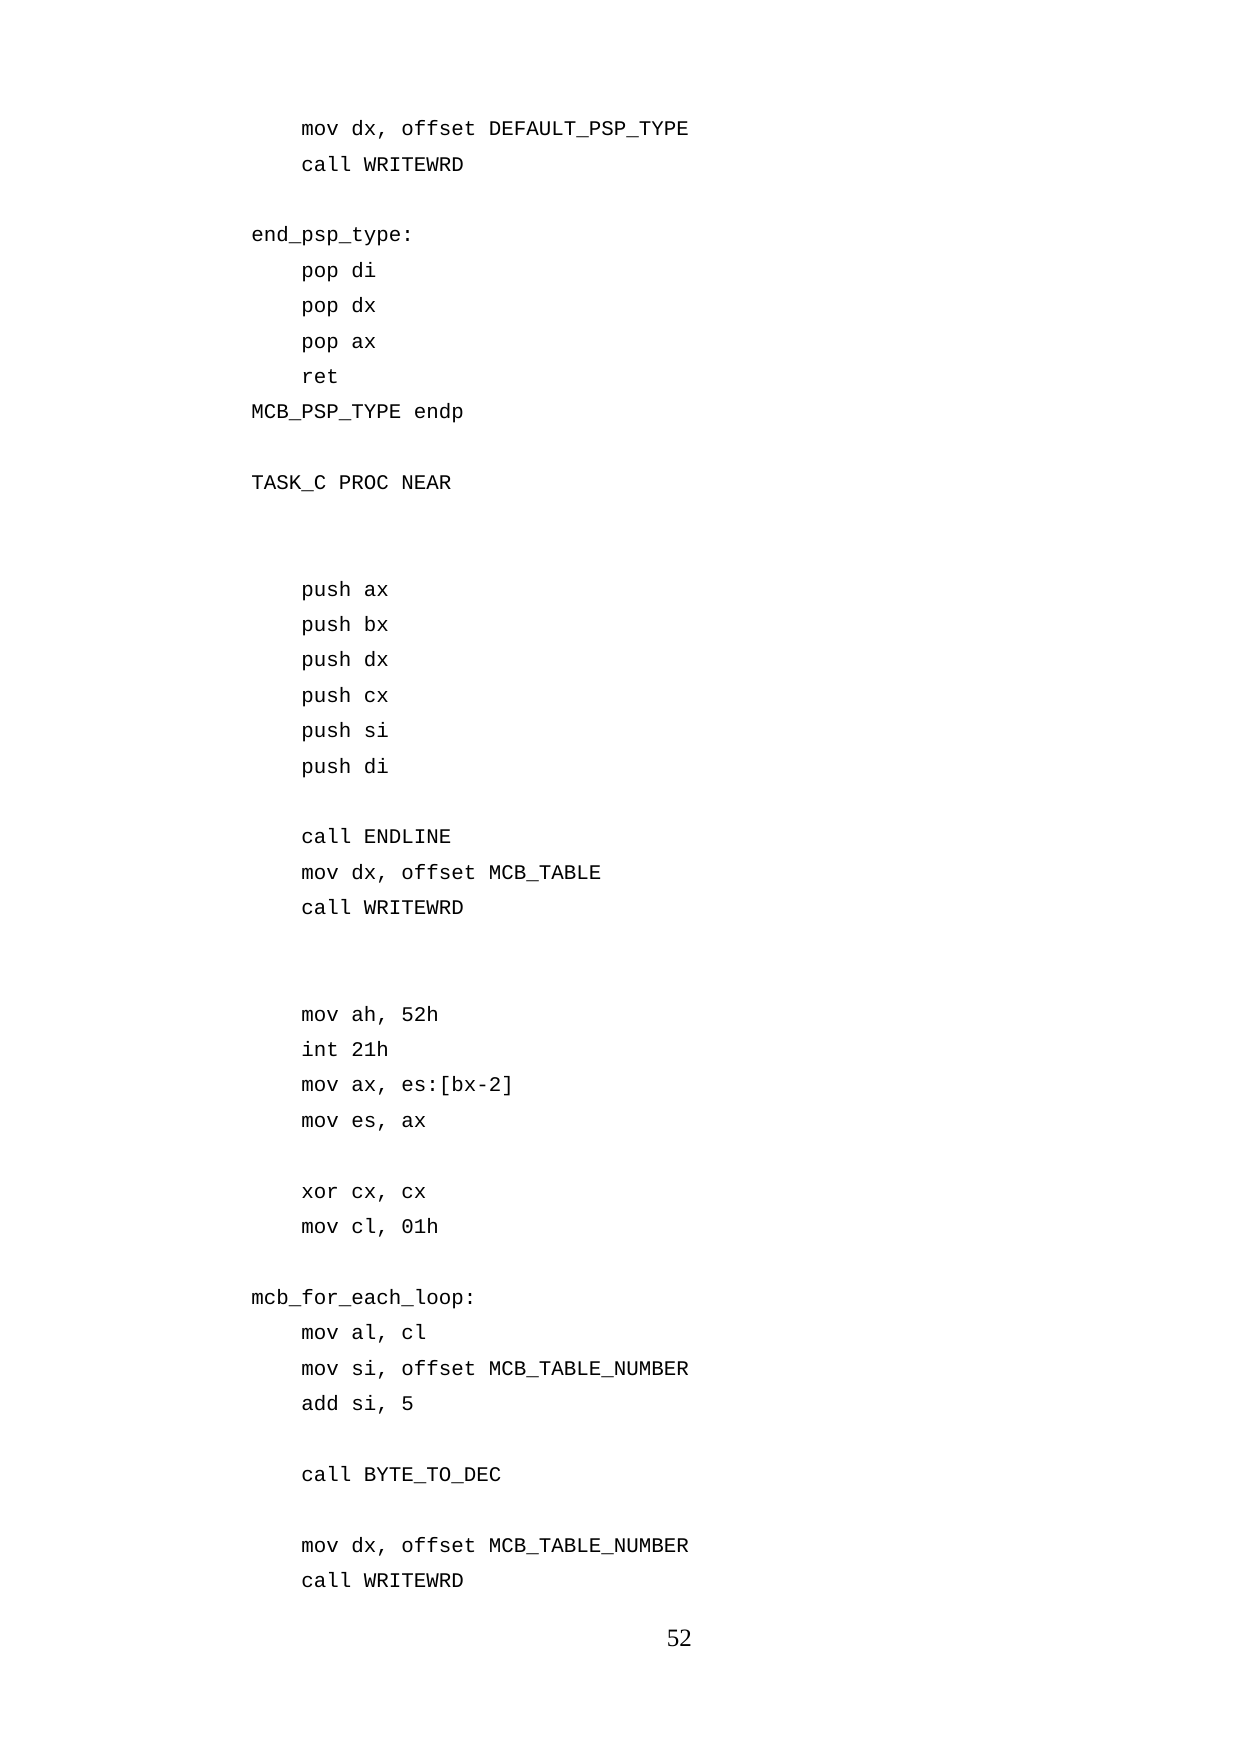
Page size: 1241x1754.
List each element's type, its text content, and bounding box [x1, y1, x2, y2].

text xor cx, cx [177, 1181, 1181, 1204]
text mov si, offset MCB_TABLE_NUMBER [177, 1358, 1181, 1381]
text push dx [177, 649, 1181, 673]
text TASK_C PROC NEAR [177, 472, 1181, 496]
text ret [177, 366, 1181, 390]
text call WRITEWRD [177, 1570, 1181, 1594]
text push ax [177, 578, 1181, 602]
text mov dx, offset MCB_TABLE [177, 862, 1181, 886]
text end_psp_type: [177, 224, 1181, 248]
text pop dx [177, 295, 1181, 319]
text mov dx, offset MCB_TABLE_NUMBER [177, 1535, 1181, 1558]
text push bx [177, 614, 1181, 638]
text add si, 5 [177, 1393, 1181, 1417]
text mov es, ax [177, 1110, 1181, 1133]
text MCB_PSP_TYPE endp [177, 401, 1181, 425]
text push cx [177, 685, 1181, 708]
text call ENDLINE [177, 826, 1181, 850]
text pop ax [177, 331, 1181, 354]
text push si [177, 720, 1181, 744]
text call BYTE_TO_DEC [177, 1464, 1181, 1488]
text mov dx, offset DEFAULT_PSP_TYPE [177, 118, 1181, 142]
text call WRITEWRD [177, 153, 1181, 177]
text mcb_for_each_loop: [177, 1287, 1181, 1311]
text mov ah, 52h [177, 1003, 1181, 1027]
text mov ax, es:[bx-2] [177, 1074, 1181, 1098]
text mov al, cl [177, 1322, 1181, 1346]
text mov cl, 01h [177, 1216, 1181, 1240]
text int 21h [177, 1039, 1181, 1063]
text push di [177, 756, 1181, 779]
text pop di [177, 260, 1181, 283]
text call WRITEWRD [177, 897, 1181, 921]
